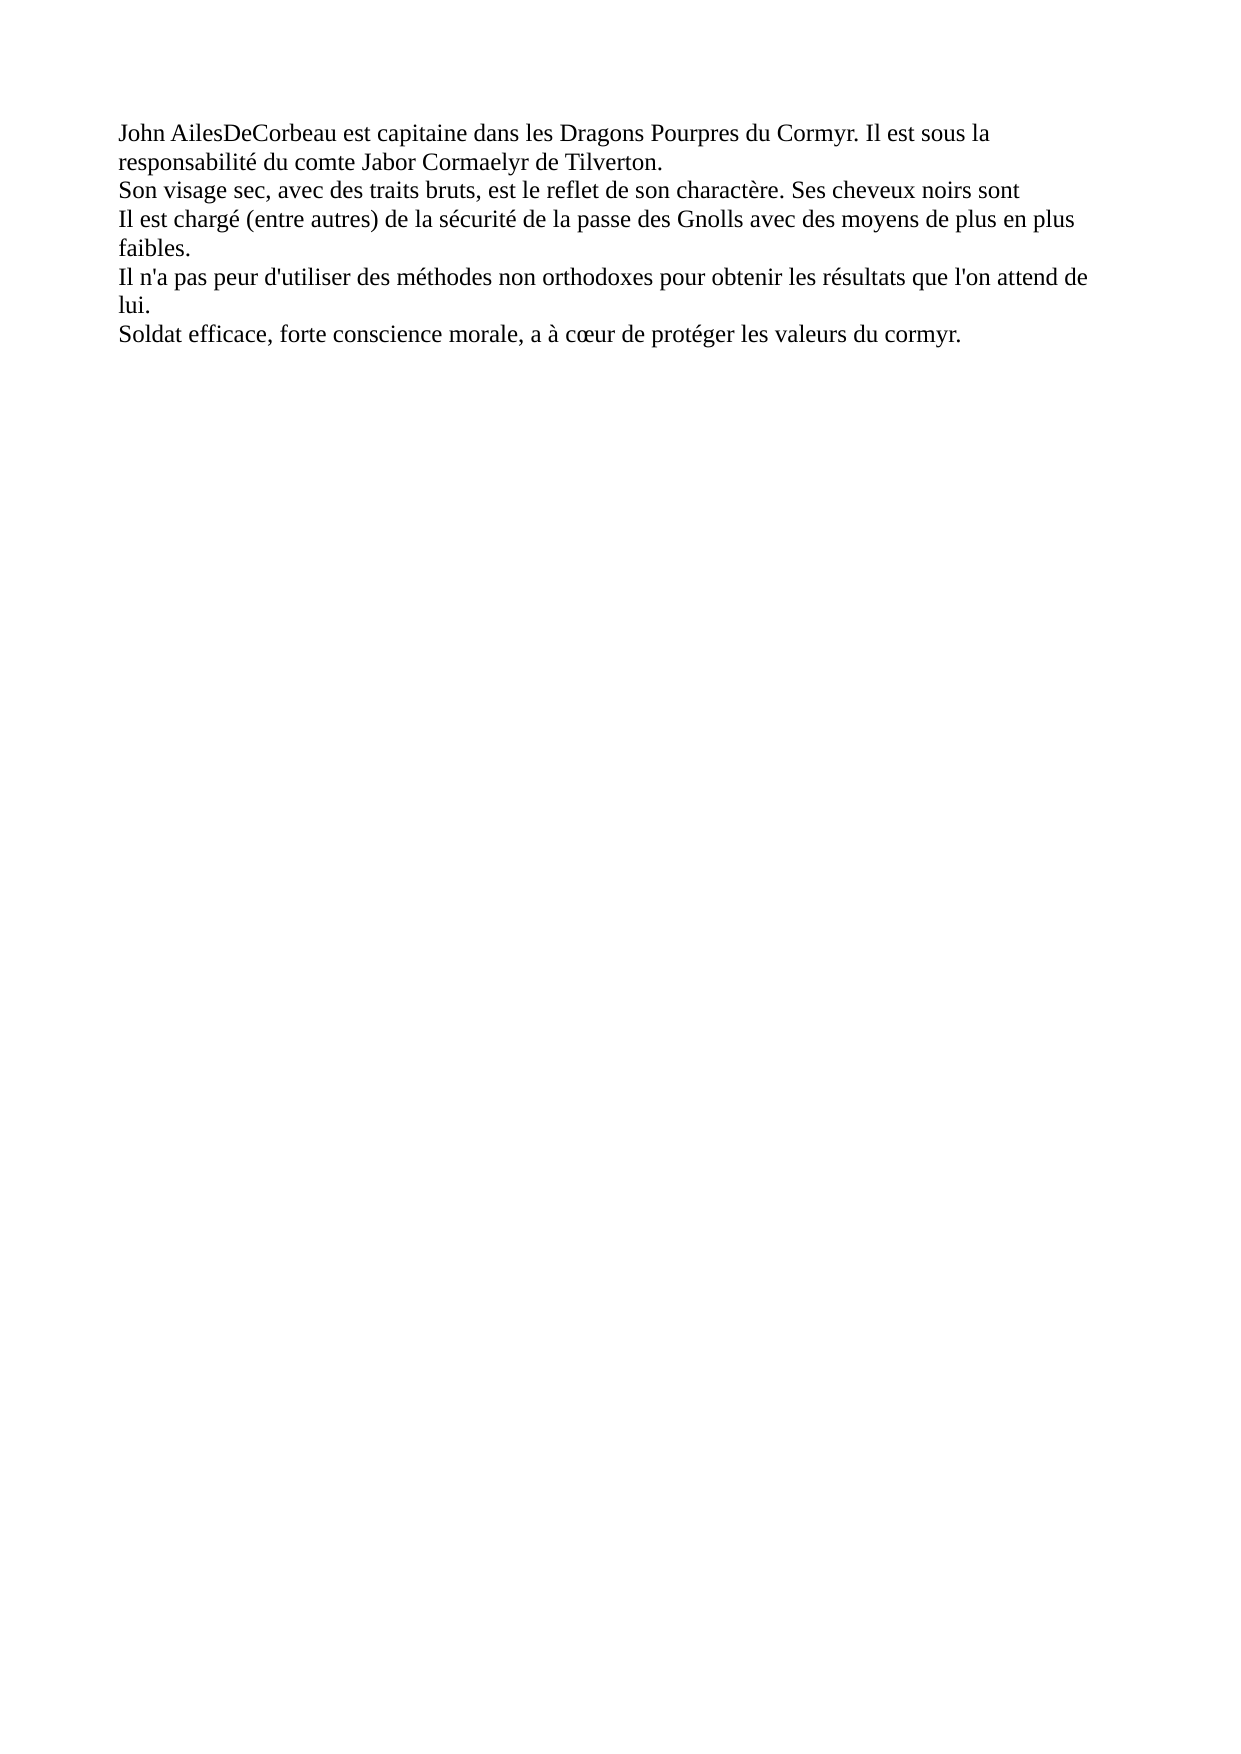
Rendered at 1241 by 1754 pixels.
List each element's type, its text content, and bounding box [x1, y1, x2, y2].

text Soldat efficace, forte conscience morale, a à cœur de protéger les valeurs du cormyr. [118, 319, 1122, 348]
text Il est chargé (entre autres) de la sécurité de la passe des Gnolls avec des moyens de plus en plus faibles. [118, 204, 1122, 262]
text Il n'a pas peur d'utiliser des méthodes non orthodoxes pour obtenir les résultats que l'on attend de lui. [118, 262, 1122, 319]
text John AilesDeCorbeau est capitaine dans les Dragons Pourpres du Cormyr. Il est sous la responsabilité du comte Jabor Cormaelyr de Tilverton. [118, 118, 1122, 176]
text Son visage sec, avec des traits bruts, est le reflet de son charactère. Ses cheveux noirs sont [118, 176, 1122, 204]
